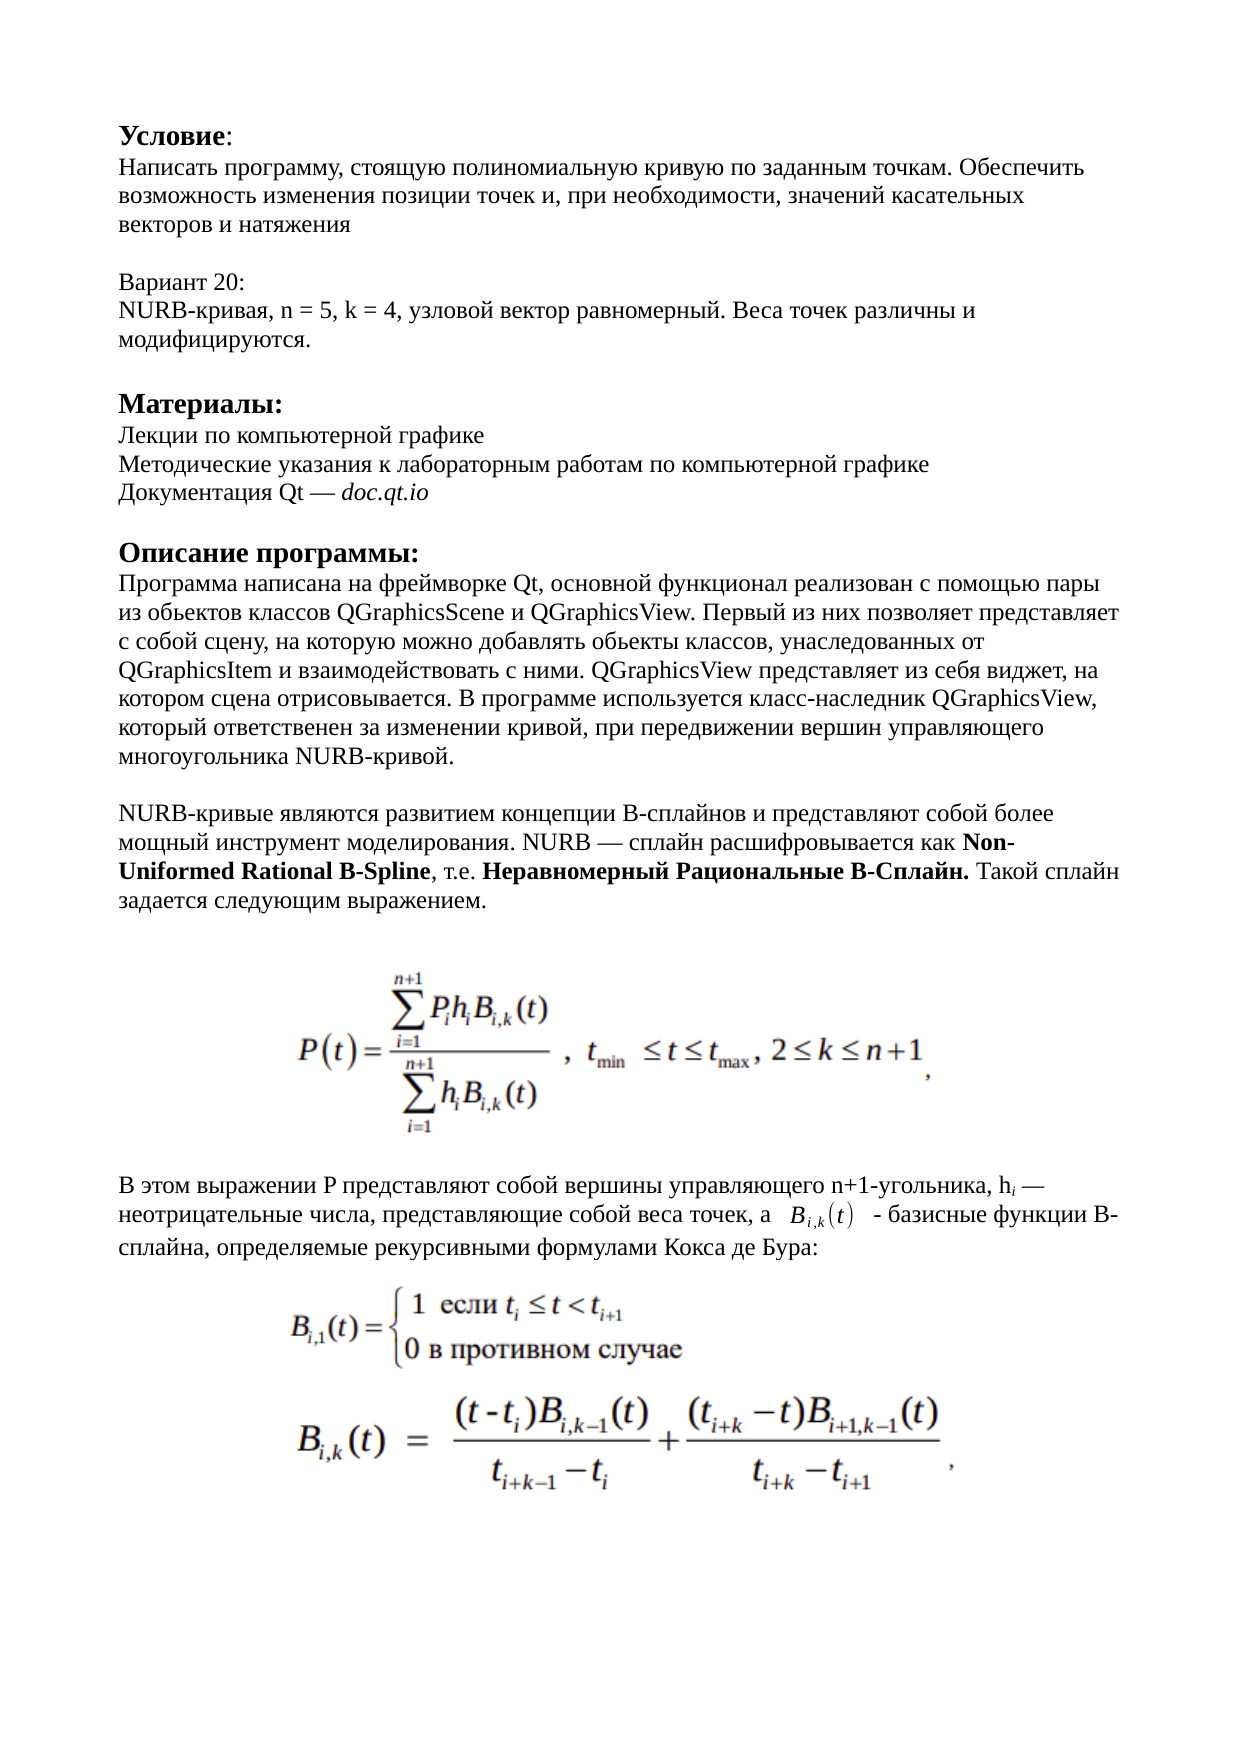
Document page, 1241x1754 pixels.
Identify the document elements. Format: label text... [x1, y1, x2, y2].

text Условие: [118, 118, 1122, 152]
text NURB-кривая, n = 5, k = 4, узловой вектор равномерный. Веса точек различны и модифицируются. [118, 295, 1122, 353]
text Написать программу, стоящую полиномиальную кривую по заданным точкам. Обеспечить возможность изменения позиции точек и, при необходимости, значений касательных векторов и натяжения [118, 152, 1122, 238]
text Методические указания к лабораторным работам по компьютерной графике [118, 449, 1122, 477]
text Вариант 20: [118, 267, 1122, 295]
text Описание программы: [118, 535, 1122, 568]
text Документация Qt — doc.qt.io [118, 477, 1122, 506]
picture [259, 1260, 981, 1503]
text Программа написана на фреймворке Qt, основной функционал реализован с помощью пары из обьектов классов QGraphicsScene и QGraphicsView. Первый из них позволяет представляет с собой сцену, на которую можно добавлять обьекты классов, унаследованных от QGraphicsItem и взаимодействовать с ними. QGraphicsView представляет из себя виджет, на котором сцена отрисовывается. В программе используется класс-наследник QGraphicsView, который ответственен за изменении кривой, при передвижении вершин управляющего многоугольника NURB-кривой. [118, 568, 1122, 770]
text Материалы: [118, 386, 1122, 420]
text В этом выражении P представляют собой вершины управляющего n+1-угольника, hi — неотрицательные числа, представляющие собой веса точек, а- базисные функции B-сплайна, определяемые рекурсивными формулами Кокса де Бура: [118, 1170, 1122, 1260]
text Лекции по компьютерной графике [118, 420, 1122, 449]
picture [287, 962, 944, 1142]
text NURB-кривые являются развитием концепции B-сплайнов и представляют собой более мощный инструмент моделирования. NURB — сплайн расшифровывается как Non-Uniformed Rational B-Spline, т.е. Неравномерный Рациональные B-Сплайн. Такой сплайн задается следующим выражением. [118, 798, 1122, 913]
